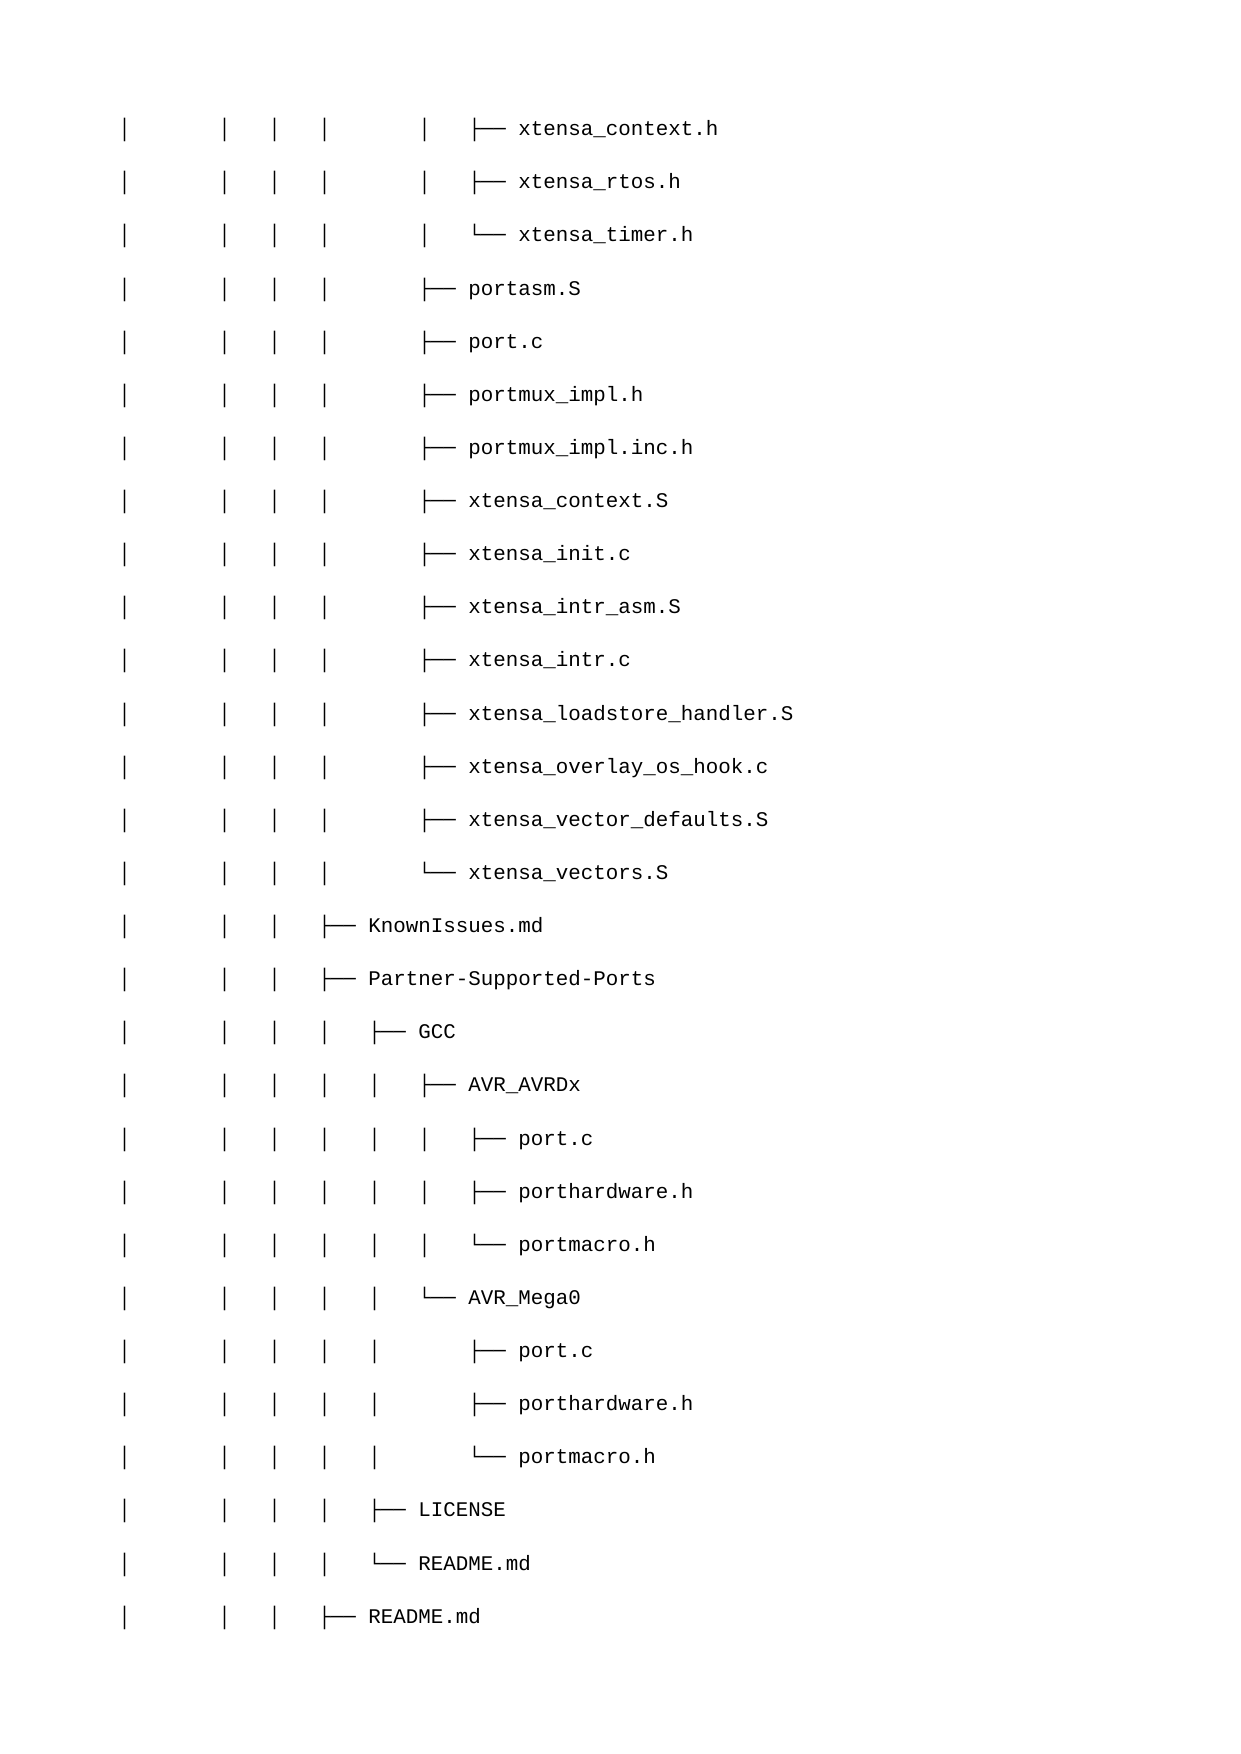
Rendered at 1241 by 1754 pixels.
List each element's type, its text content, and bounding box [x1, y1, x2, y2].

text │ │ │ │ │ ├── AVR_AVRDx [118, 1074, 1122, 1098]
text │ │ │ │ │ ├── xtensa_rtos.h [118, 171, 1122, 195]
text │ │ │ │ ├── port.c [325, 331, 424, 354]
text │ │ │ │ ├── portmux_impl.h [425, 384, 1122, 407]
text │ │ │ │ ├── portmux_impl.inc.h [118, 437, 1122, 461]
text │ │ │ │ ├── portmux_impl.h [325, 384, 424, 407]
text │ │ │ │ ├── xtensa_overlay_os_hook.c [225, 756, 274, 779]
text │ │ │ ├── README.md [325, 1606, 1122, 1629]
text │ │ │ │ │ │ ├── porthardware.h [225, 1181, 274, 1204]
text │ │ │ │ ├── port.c [225, 331, 274, 354]
text │ │ │ ├── Partner-Supported-Ports [118, 968, 1122, 992]
text │ │ │ │ │ └── xtensa_timer.h [118, 224, 1122, 248]
text │ │ │ │ ├── portmux_impl.h [125, 384, 224, 407]
text │ │ │ │ │ │ └── portmacro.h [375, 1234, 424, 1257]
text │ │ │ │ └── xtensa_vectors.S [118, 862, 1122, 886]
text │ │ │ │ ├── xtensa_vector_defaults.S [325, 809, 424, 832]
text │ │ │ │ ├── xtensa_overlay_os_hook.c [125, 756, 224, 779]
text │ │ │ │ │ │ ├── porthardware.h [125, 1181, 224, 1204]
text │ │ │ │ ├── port.c [275, 331, 324, 354]
text │ │ │ │ ├── xtensa_vector_defaults.S [275, 809, 324, 832]
text │ │ │ │ │ ├── porthardware.h [118, 1393, 1122, 1417]
text │ │ │ │ │ │ ├── port.c [118, 1127, 1122, 1151]
text │ │ │ │ │ │ ├── porthardware.h [425, 1181, 474, 1204]
text │ │ │ │ ├── xtensa_overlay_os_hook.c [325, 756, 424, 779]
text │ │ │ │ │ ├── port.c [118, 1340, 1122, 1364]
text │ │ │ │ ├── xtensa_vector_defaults.S [425, 809, 1122, 832]
text │ │ │ │ ├── LICENSE [118, 1499, 1122, 1523]
text │ │ │ │ │ └── portmacro.h [118, 1446, 1122, 1470]
text │ │ │ │ ├── xtensa_overlay_os_hook.c [275, 756, 324, 779]
text │ │ │ ├── README.md [125, 1606, 224, 1629]
text │ │ │ │ ├── xtensa_vector_defaults.S [225, 809, 274, 832]
text │ │ │ │ │ │ └── portmacro.h [275, 1234, 324, 1257]
text │ │ │ │ ├── xtensa_vector_defaults.S [125, 809, 224, 832]
text │ │ │ │ │ │ ├── porthardware.h [275, 1181, 324, 1204]
text │ │ │ │ ├── xtensa_intr_asm.S [118, 596, 1122, 620]
text │ │ │ │ │ │ ├── porthardware.h [375, 1181, 424, 1204]
text │ │ │ │ │ │ └── portmacro.h [425, 1234, 1122, 1257]
text │ │ │ │ ├── GCC [118, 1021, 1122, 1045]
text │ │ │ ├── README.md [225, 1606, 274, 1629]
text │ │ │ │ │ ├── xtensa_context.h [118, 118, 1122, 142]
text │ │ │ │ │ │ ├── porthardware.h [475, 1181, 1122, 1204]
text │ │ │ │ ├── portmux_impl.h [275, 384, 324, 407]
text │ │ │ │ ├── xtensa_intr.c [118, 649, 1122, 673]
text │ │ │ │ ├── port.c [425, 331, 1122, 354]
text │ │ │ │ ├── port.c [125, 331, 224, 354]
text │ │ │ │ ├── portasm.S [118, 277, 1122, 301]
text │ │ │ │ │ │ └── portmacro.h [225, 1234, 274, 1257]
text │ │ │ │ │ │ └── portmacro.h [325, 1234, 374, 1257]
text │ │ │ │ ├── xtensa_loadstore_handler.S [118, 702, 1122, 726]
text │ │ │ │ │ └── AVR_Mega0 [118, 1287, 1122, 1311]
text │ │ │ │ ├── portmux_impl.h [225, 384, 274, 407]
text │ │ │ │ │ │ └── portmacro.h [125, 1234, 224, 1257]
text │ │ │ │ ├── xtensa_init.c [118, 543, 1122, 567]
text │ │ │ │ └── README.md [118, 1552, 1122, 1576]
text │ │ │ │ ├── xtensa_overlay_os_hook.c [425, 756, 1122, 779]
text │ │ │ ├── README.md [275, 1606, 324, 1629]
text │ │ │ ├── KnownIssues.md [118, 915, 1122, 939]
text │ │ │ │ │ │ ├── porthardware.h [325, 1181, 374, 1204]
text │ │ │ │ ├── xtensa_context.S [118, 490, 1122, 514]
